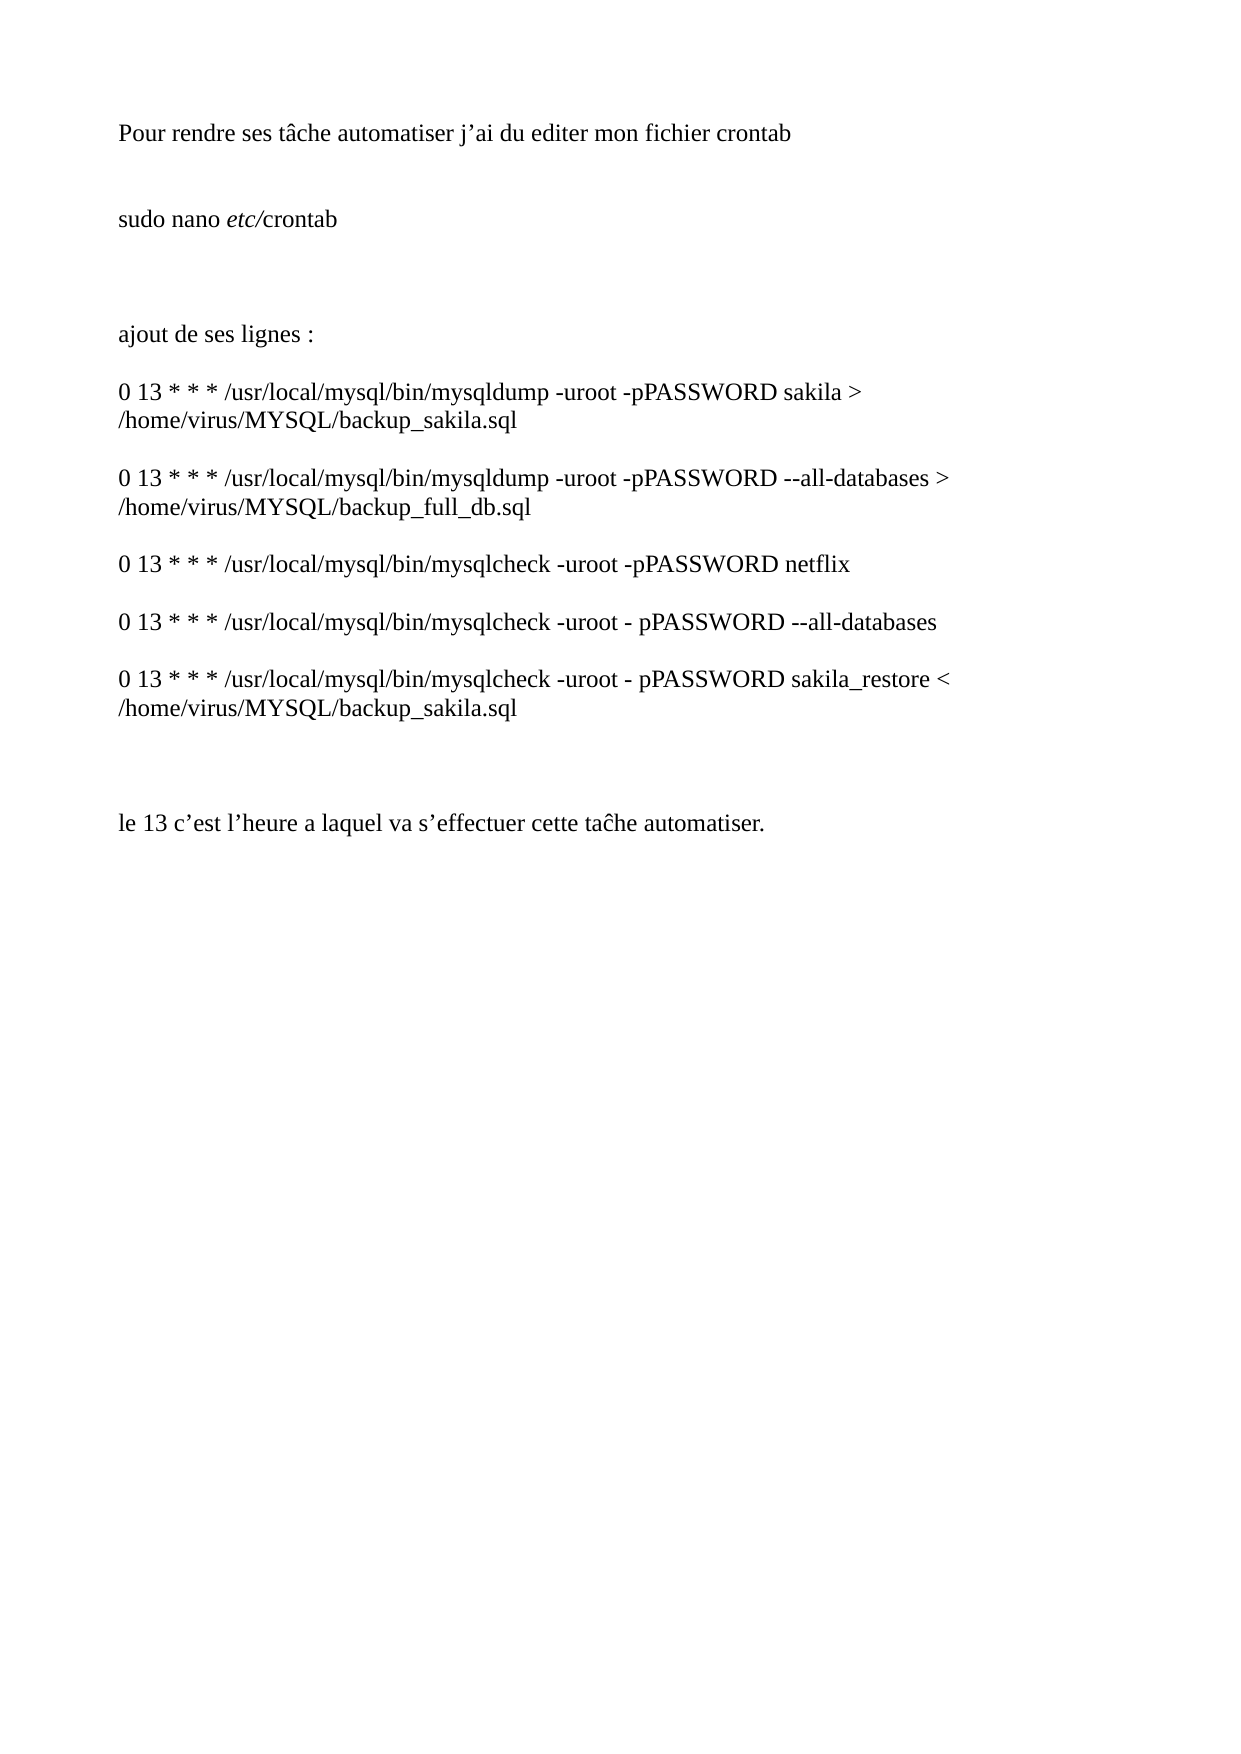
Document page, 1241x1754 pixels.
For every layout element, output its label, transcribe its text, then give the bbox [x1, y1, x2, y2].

text le 13 c’est l’heure a laquel va s’effectuer cette taĉhe automatiser. [118, 808, 1122, 837]
text 0 13 * * * /usr/local/mysql/bin/mysqlcheck -uroot -pPASSWORD netflix [118, 549, 1122, 578]
text 0 13 * * * /usr/local/mysql/bin/mysqldump -uroot -pPASSWORD sakila > /home/virus/MYSQL/backup_sakila.sql [118, 377, 1122, 434]
text 0 13 * * * /usr/local/mysql/bin/mysqlcheck -uroot - pPASSWORD sakila_restore < /home/virus/MYSQL/backup_sakila.sql [118, 664, 1122, 722]
text sudo nano etc/crontab [118, 204, 1122, 233]
text Pour rendre ses tâche automatiser j’ai du editer mon fichier crontab [118, 118, 1122, 147]
text 0 13 * * * /usr/local/mysql/bin/mysqldump -uroot -pPASSWORD --all-databases > /home/virus/MYSQL/backup_full_db.sql [118, 463, 1122, 521]
text 0 13 * * * /usr/local/mysql/bin/mysqlcheck -uroot - pPASSWORD --all-databases [118, 607, 1122, 636]
text ajout de ses lignes : [118, 319, 1122, 348]
